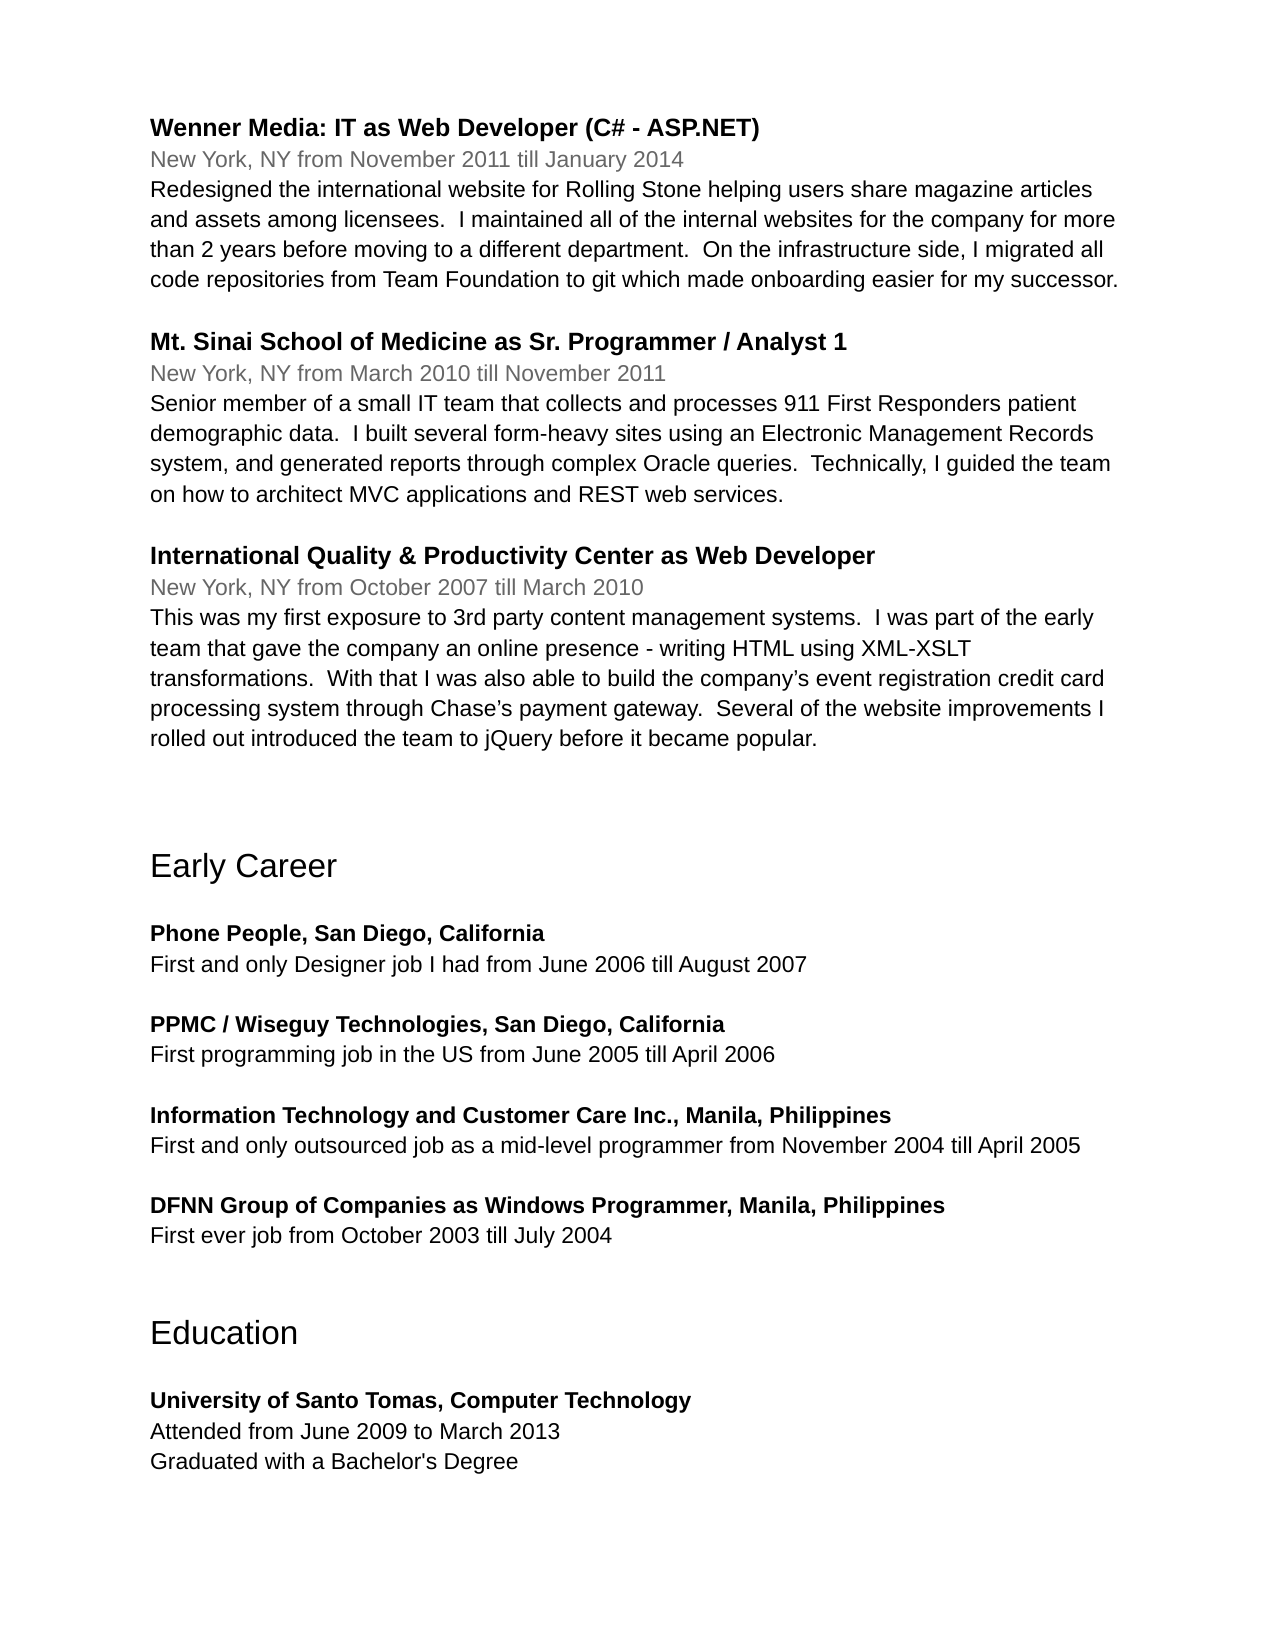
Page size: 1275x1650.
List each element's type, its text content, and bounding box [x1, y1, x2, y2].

text International Quality & Productivity Center as Web Developer [150, 541, 1125, 570]
text First and only Designer job I had from June 2006 till August 2007 [150, 951, 1125, 977]
text Phone People, San Diego, California [150, 920, 1125, 947]
text This was my first exposure to 3rd party content management systems. I was part of the early team that gave the company an online presence - writing HTML using XML-XSLT transformations. With that I was also able to build the company’s event registration credit card processing system through Chase’s payment gateway. Several of the website improvements I rolled out introduced the team to jQuery before it became popular. [150, 604, 1125, 751]
text Redesigned the international website for Rolling Stone helping users share magazine articles and assets among licensees. I maintained all of the internal websites for the company for more than 2 years before moving to a different department. On the infrastructure side, I migrated all code repositories from Team Foundation to git which made onboarding easier for my successor. [150, 176, 1125, 293]
text Senior member of a small IT team that collects and processes 911 First Responders patient demographic data. I built several form-heavy sites using an Electronic Management Records system, and generated reports through complex Oracle queries. Technically, I guided the team on how to architect MVC applications and REST web services. [150, 390, 1125, 507]
text First and only outsourced job as a mid-level programmer from November 2004 till April 2005 [150, 1132, 1125, 1158]
text Mt. Sinai School of Medicine as Sr. Programmer / Analyst 1 [150, 327, 1125, 356]
text DFNN Group of Companies as Windows Programmer, Manila, Philippines [150, 1192, 1125, 1218]
text First ever job from October 2003 till July 2004 [150, 1222, 1125, 1249]
text Early Career [150, 846, 1125, 884]
text Information Technology and Customer Care Inc., Manila, Philippines [150, 1102, 1125, 1128]
text PPMC / Wiseguy Technologies, San Diego, California [150, 1011, 1125, 1037]
text University of Santo Tomas, Computer Technology [150, 1387, 1125, 1414]
text New York, NY from November 2011 till January 2014 [150, 146, 1125, 172]
text Wenner Media: IT as Web Developer (C# - ASP.NET) [150, 112, 1125, 141]
text Attended from June 2009 to March 2013 [150, 1418, 1125, 1444]
text New York, NY from March 2010 till November 2011 [150, 360, 1125, 386]
text Education [150, 1313, 1125, 1351]
text Graduated with a Bachelor's Degree [150, 1448, 1125, 1474]
text New York, NY from October 2007 till March 2010 [150, 574, 1125, 600]
text First programming job in the US from June 2005 till April 2006 [150, 1041, 1125, 1067]
